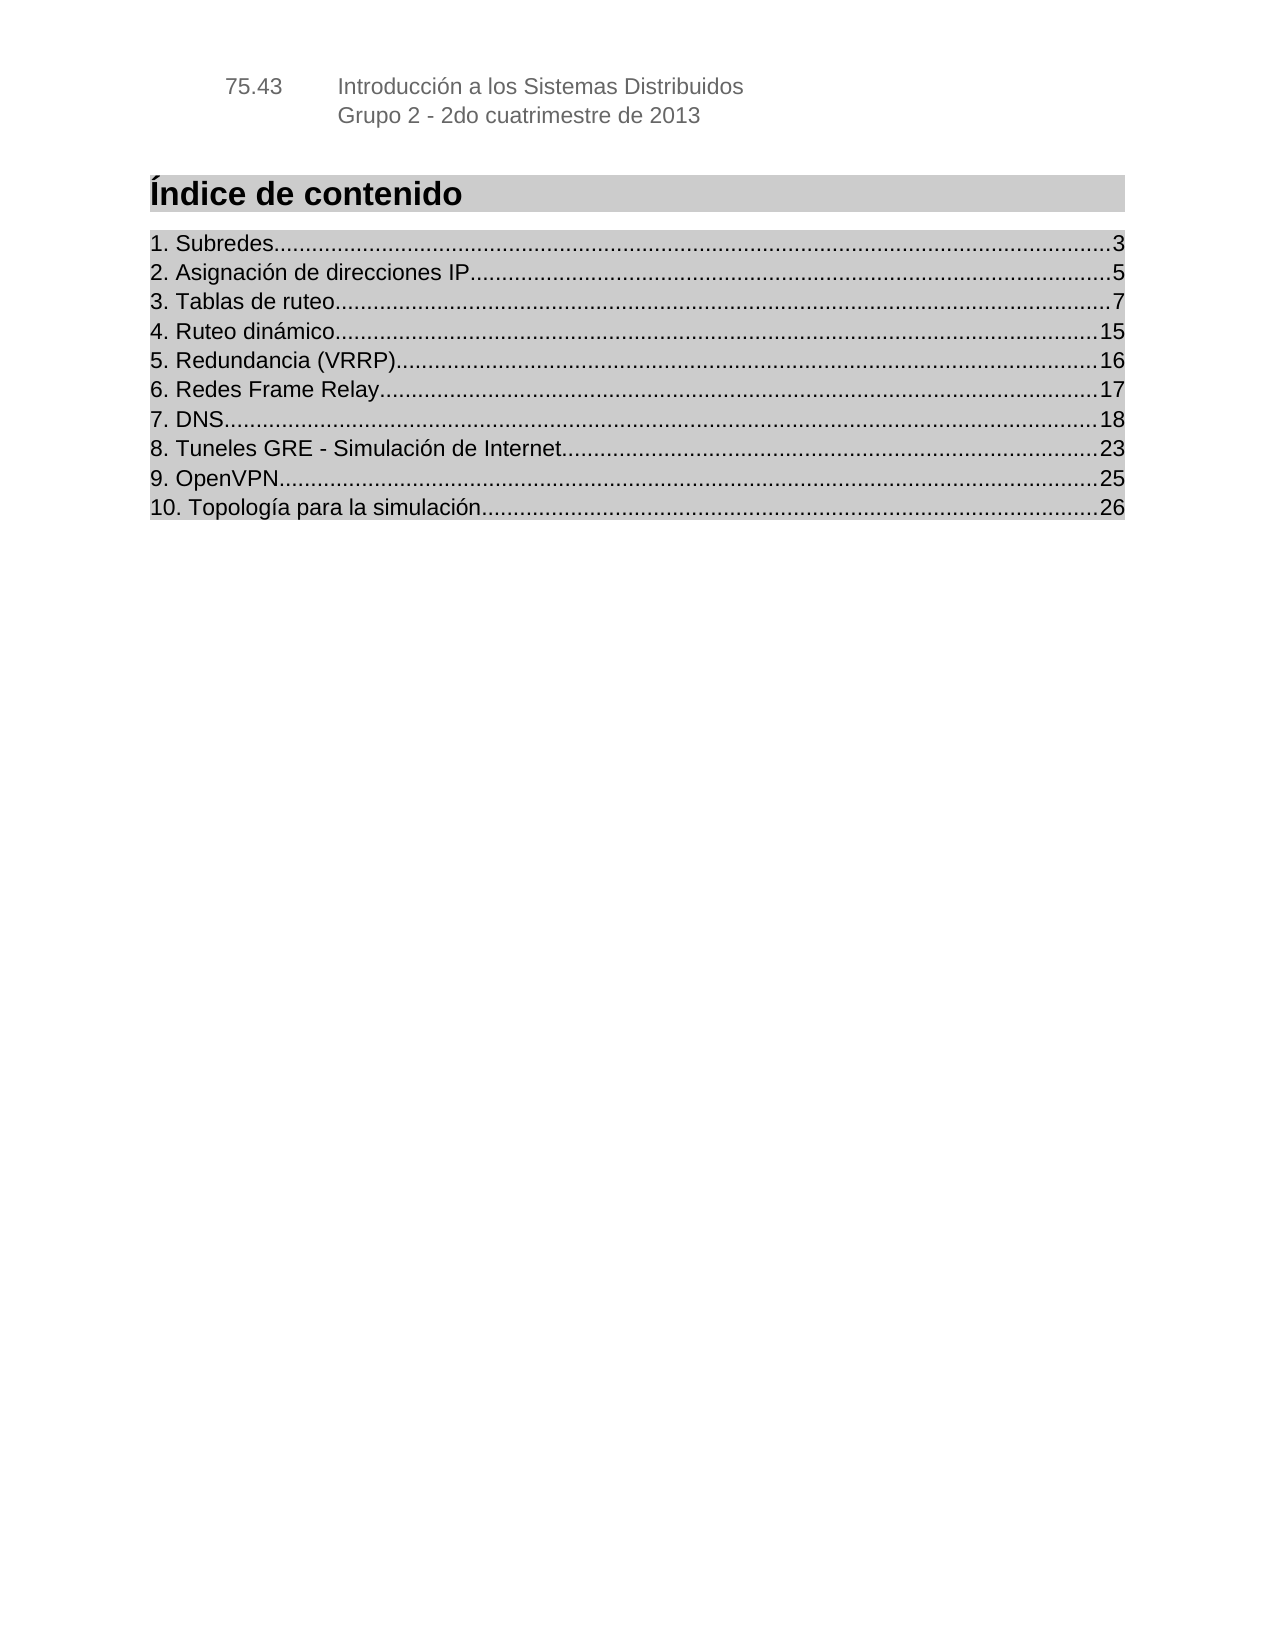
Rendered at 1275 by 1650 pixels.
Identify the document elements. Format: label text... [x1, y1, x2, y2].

text 4. Ruteo dinámico 15 [150, 318, 1125, 344]
text 10. Topología para la simulación 26 [150, 495, 1125, 520]
text 8. Tuneles GRE - Simulación de Internet 23 [150, 436, 1125, 462]
text 9. OpenVPN 25 [150, 465, 1125, 491]
text 7. DNS 18 [150, 407, 1125, 432]
text 3. Tablas de ruteo 7 [150, 289, 1125, 315]
text 5. Redundancia (VRRP) 16 [150, 348, 1125, 373]
subtitle Índice de contenido [150, 175, 1125, 212]
text 1. Subredes 3 [150, 230, 1125, 256]
text 2. Asignación de direcciones IP 5 [150, 260, 1125, 285]
text 6. Redes Frame Relay 17 [150, 377, 1125, 403]
